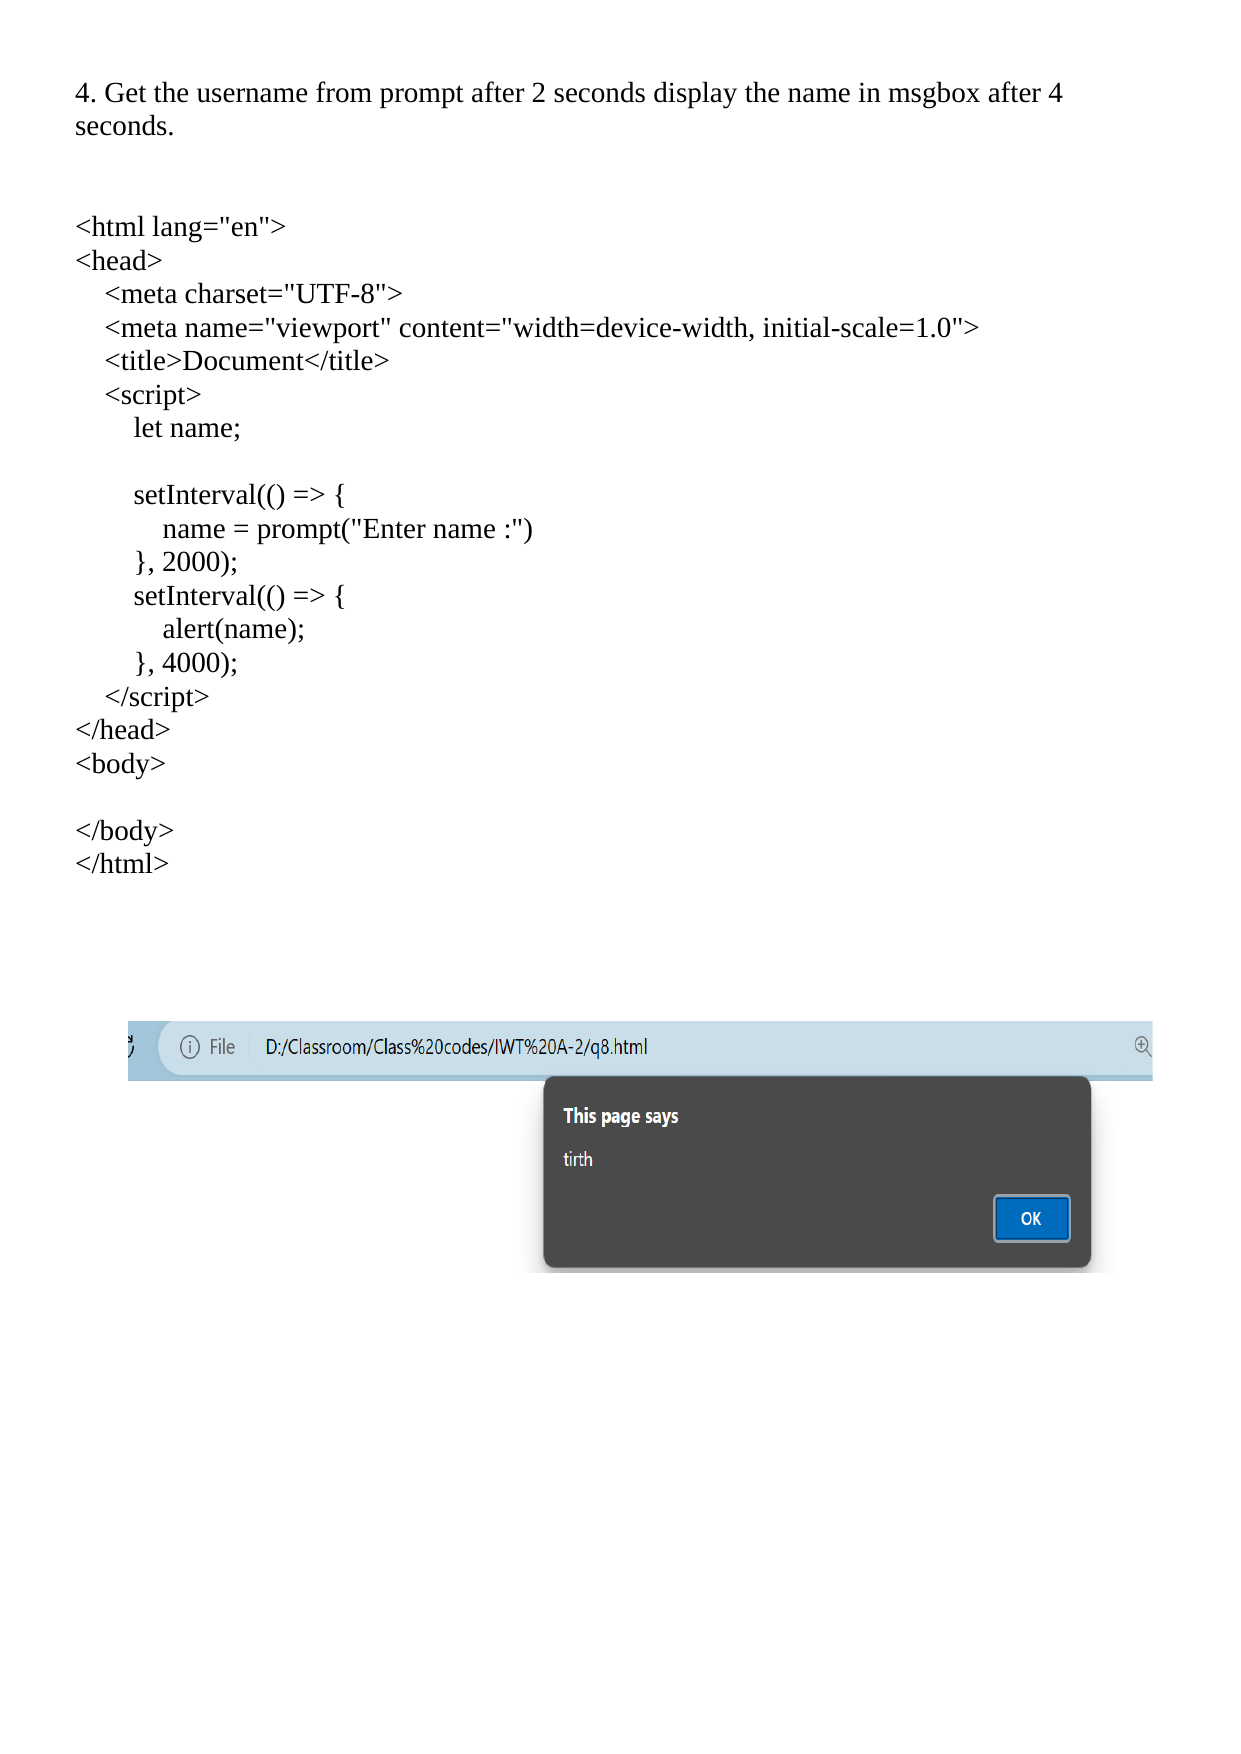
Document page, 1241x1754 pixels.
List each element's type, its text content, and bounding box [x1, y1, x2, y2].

text let name; [75, 410, 1165, 444]
text }, 4000); [75, 645, 1165, 679]
text setInterval(() => { [75, 578, 1165, 612]
text </body> [75, 813, 1165, 846]
text setInterval(() => { [75, 477, 1165, 511]
text </head> [75, 712, 1165, 746]
text <meta name="viewport" content="width=device-width, initial-scale=1.0"> [75, 310, 1165, 343]
text name = prompt("Enter name :") [75, 511, 1165, 544]
text 4. Get the username from prompt after 2 seconds display the name in msgbox after 4 seconds. [75, 75, 1165, 142]
text <body> [75, 746, 1165, 779]
text <title>Document</title> [75, 343, 1165, 377]
text alert(name); [75, 612, 1165, 645]
text <meta charset="UTF-8"> [75, 276, 1165, 310]
text </html> [75, 846, 1165, 880]
text <script> [75, 377, 1165, 410]
text }, 2000); [75, 544, 1165, 578]
picture [128, 1021, 1153, 1273]
text <html lang="en"> [75, 209, 1165, 243]
text <head> [75, 243, 1165, 276]
text </script> [75, 679, 1165, 712]
